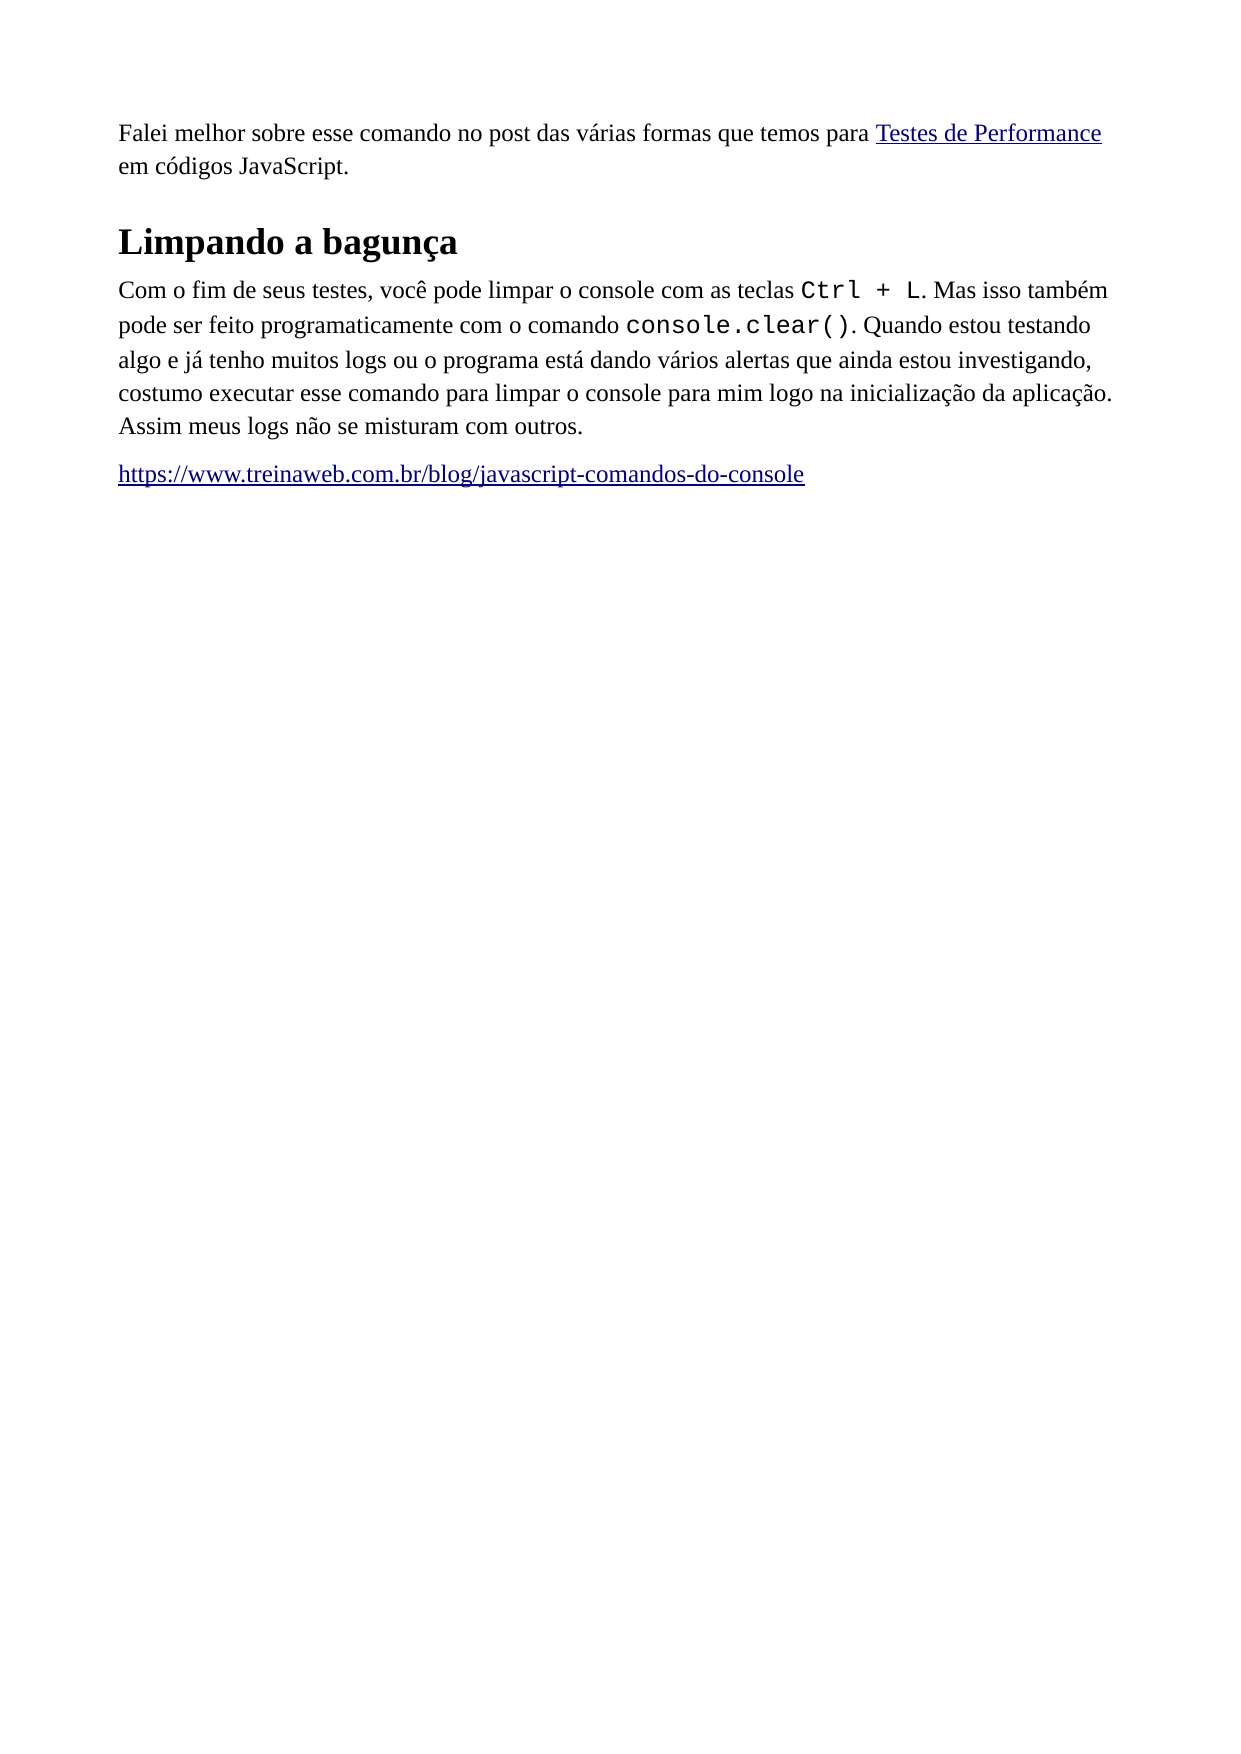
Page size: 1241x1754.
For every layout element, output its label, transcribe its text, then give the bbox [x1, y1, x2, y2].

text Com o fim de seus testes, você pode limpar o console com as teclas Ctrl + L. Mas isso também pode ser feito programaticamente com o comando console.clear(). Quando estou testando algo e já tenho muitos logs ou o programa está dando vários alertas que ainda estou investigando, costumo executar esse comando para limpar o console para mim logo na inicialização da aplicação. Assim meus logs não se misturam com outros. [118, 275, 1122, 440]
subtitle Limpando a bagunça [118, 219, 1122, 263]
text https://www.treinaweb.com.br/blog/javascript-comandos-do-console [118, 459, 1122, 488]
text Falei melhor sobre esse comando no post das várias formas que temos para Testes de Performance em códigos JavaScript. [118, 118, 1122, 180]
